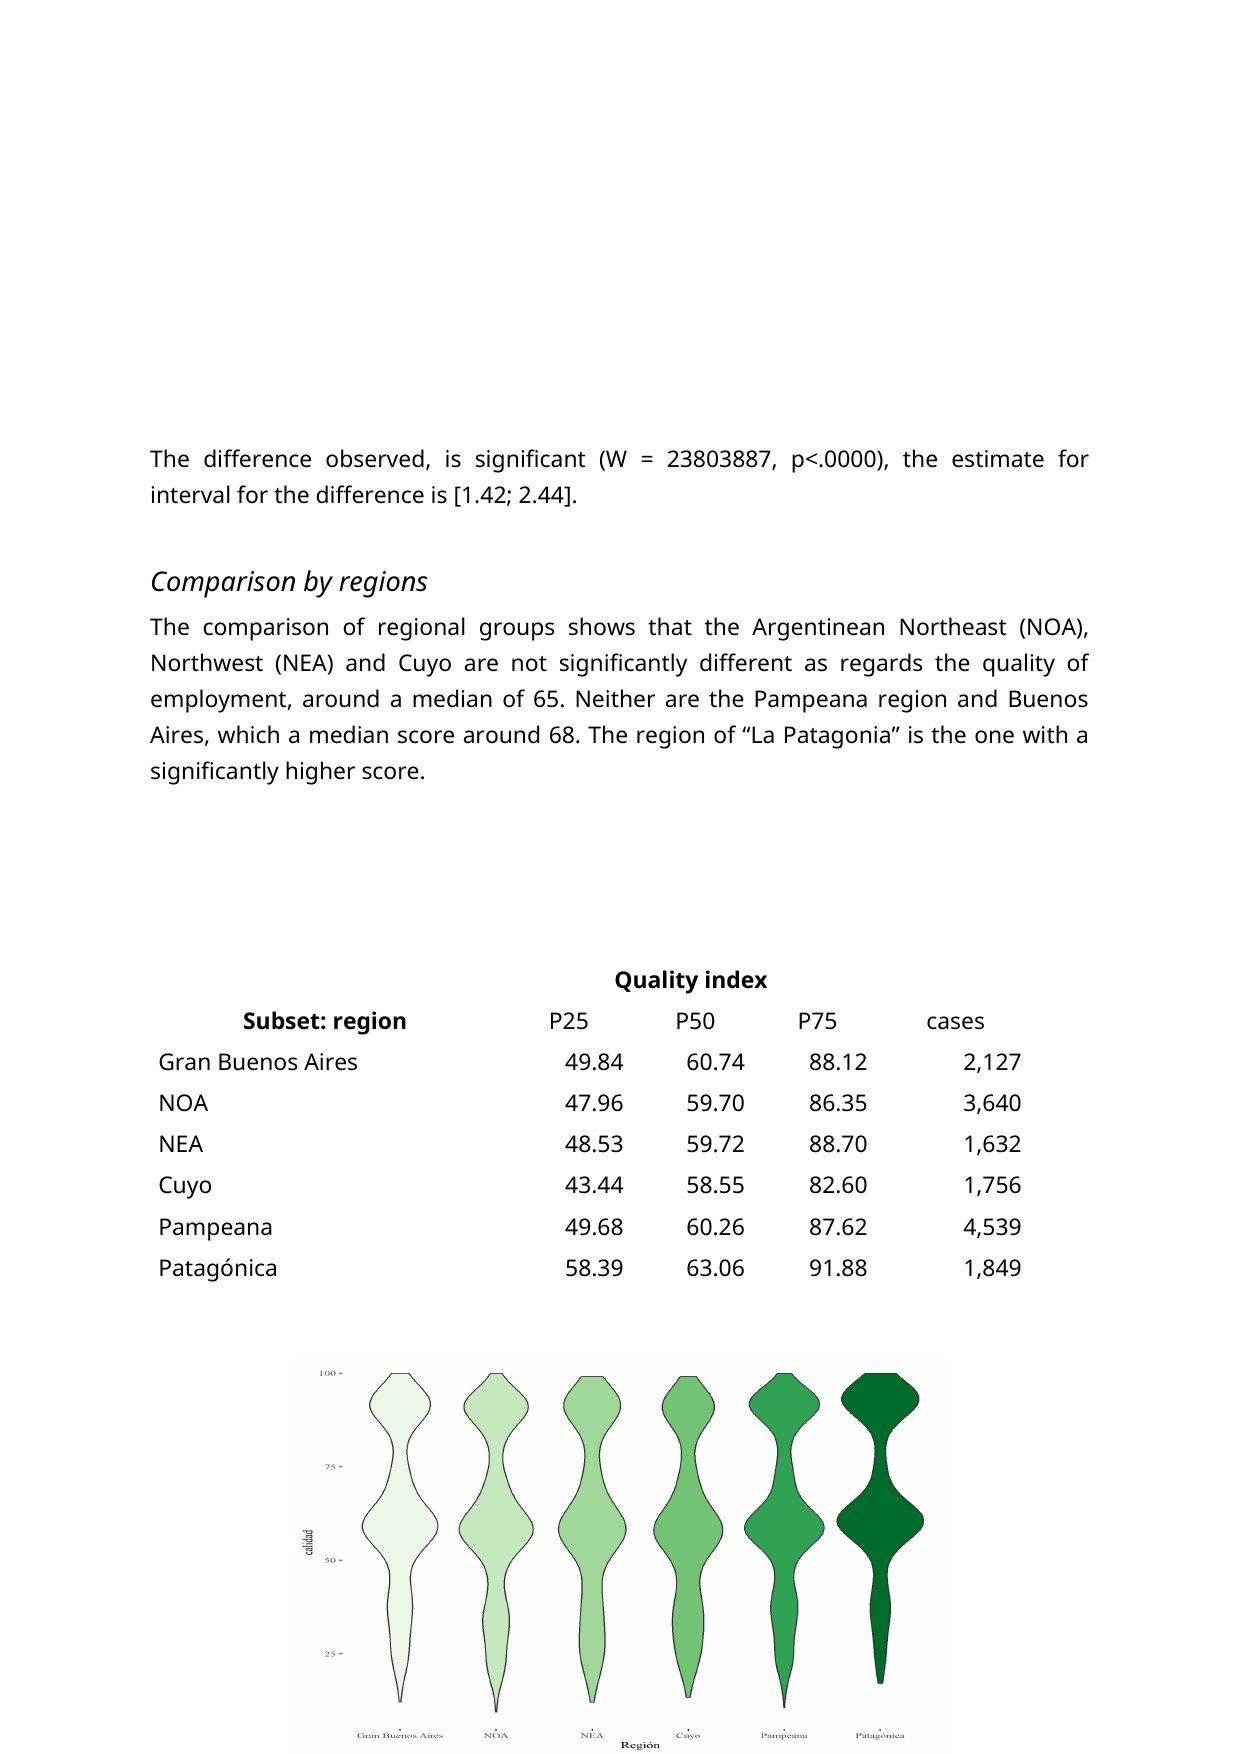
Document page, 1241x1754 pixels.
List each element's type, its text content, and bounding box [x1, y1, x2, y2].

table_cell 59.72 [635, 1123, 756, 1163]
table_cell 47.96 [503, 1081, 634, 1122]
table_cell 59.70 [635, 1081, 756, 1122]
picture [295, 1353, 945, 1754]
table_header [147, 958, 503, 999]
table_cell 49.68 [503, 1205, 634, 1246]
table_cell 2,127 [879, 1040, 1033, 1081]
table_cell 1,849 [879, 1246, 1033, 1287]
table_cell 60.26 [635, 1205, 756, 1246]
table_cell 88.70 [756, 1123, 878, 1163]
table_cell 82.60 [756, 1164, 878, 1204]
table_header [879, 958, 1033, 999]
text The difference observed, is significant (W = 23803887, p<.0000), the estimate for interval for the difference is [1.42; 2.44]. [150, 443, 1090, 510]
table_cell 91.88 [756, 1246, 878, 1287]
table_cell 1,632 [879, 1123, 1033, 1163]
table_cell 88.12 [756, 1040, 878, 1081]
table_cell P50 [635, 999, 756, 1040]
table_cell 63.06 [635, 1246, 756, 1287]
table_cell Cuyo [147, 1164, 503, 1204]
table_cell 49.84 [503, 1040, 634, 1081]
table_cell P75 [756, 999, 878, 1040]
table_cell 1,756 [879, 1164, 1033, 1204]
table_cell 58.55 [635, 1164, 756, 1204]
table_cell 60.74 [635, 1040, 756, 1081]
table_cell 86.35 [756, 1081, 878, 1122]
table_cell 43.44 [503, 1164, 634, 1204]
table_cell 58.39 [503, 1246, 634, 1287]
subtitle Comparison by regions [150, 563, 1090, 600]
table_cell Subset: region [147, 999, 503, 1040]
table_cell Patagónica [147, 1246, 503, 1287]
table_cell 48.53 [503, 1123, 634, 1163]
table_cell 3,640 [879, 1081, 1033, 1122]
table_cell NOA [147, 1081, 503, 1122]
table_header Quality index [503, 958, 878, 999]
table_cell 4,539 [879, 1205, 1033, 1246]
table_cell NEA [147, 1123, 503, 1163]
table_cell Gran Buenos Aires [147, 1040, 503, 1081]
table_cell cases [879, 999, 1033, 1040]
table_cell Pampeana [147, 1205, 503, 1246]
table_cell P25 [503, 999, 634, 1040]
text The comparison of regional groups shows that the Argentinean Northeast (NOA), Northwest (NEA) and Cuyo are not significantly different as regards the quality of employment, around a median of 65. Neither are the Pampeana region and Buenos Aires, which a median score around 68. The region of “La Patagonia” is the one with a significantly higher score. [150, 611, 1090, 786]
table_cell 87.62 [756, 1205, 878, 1246]
